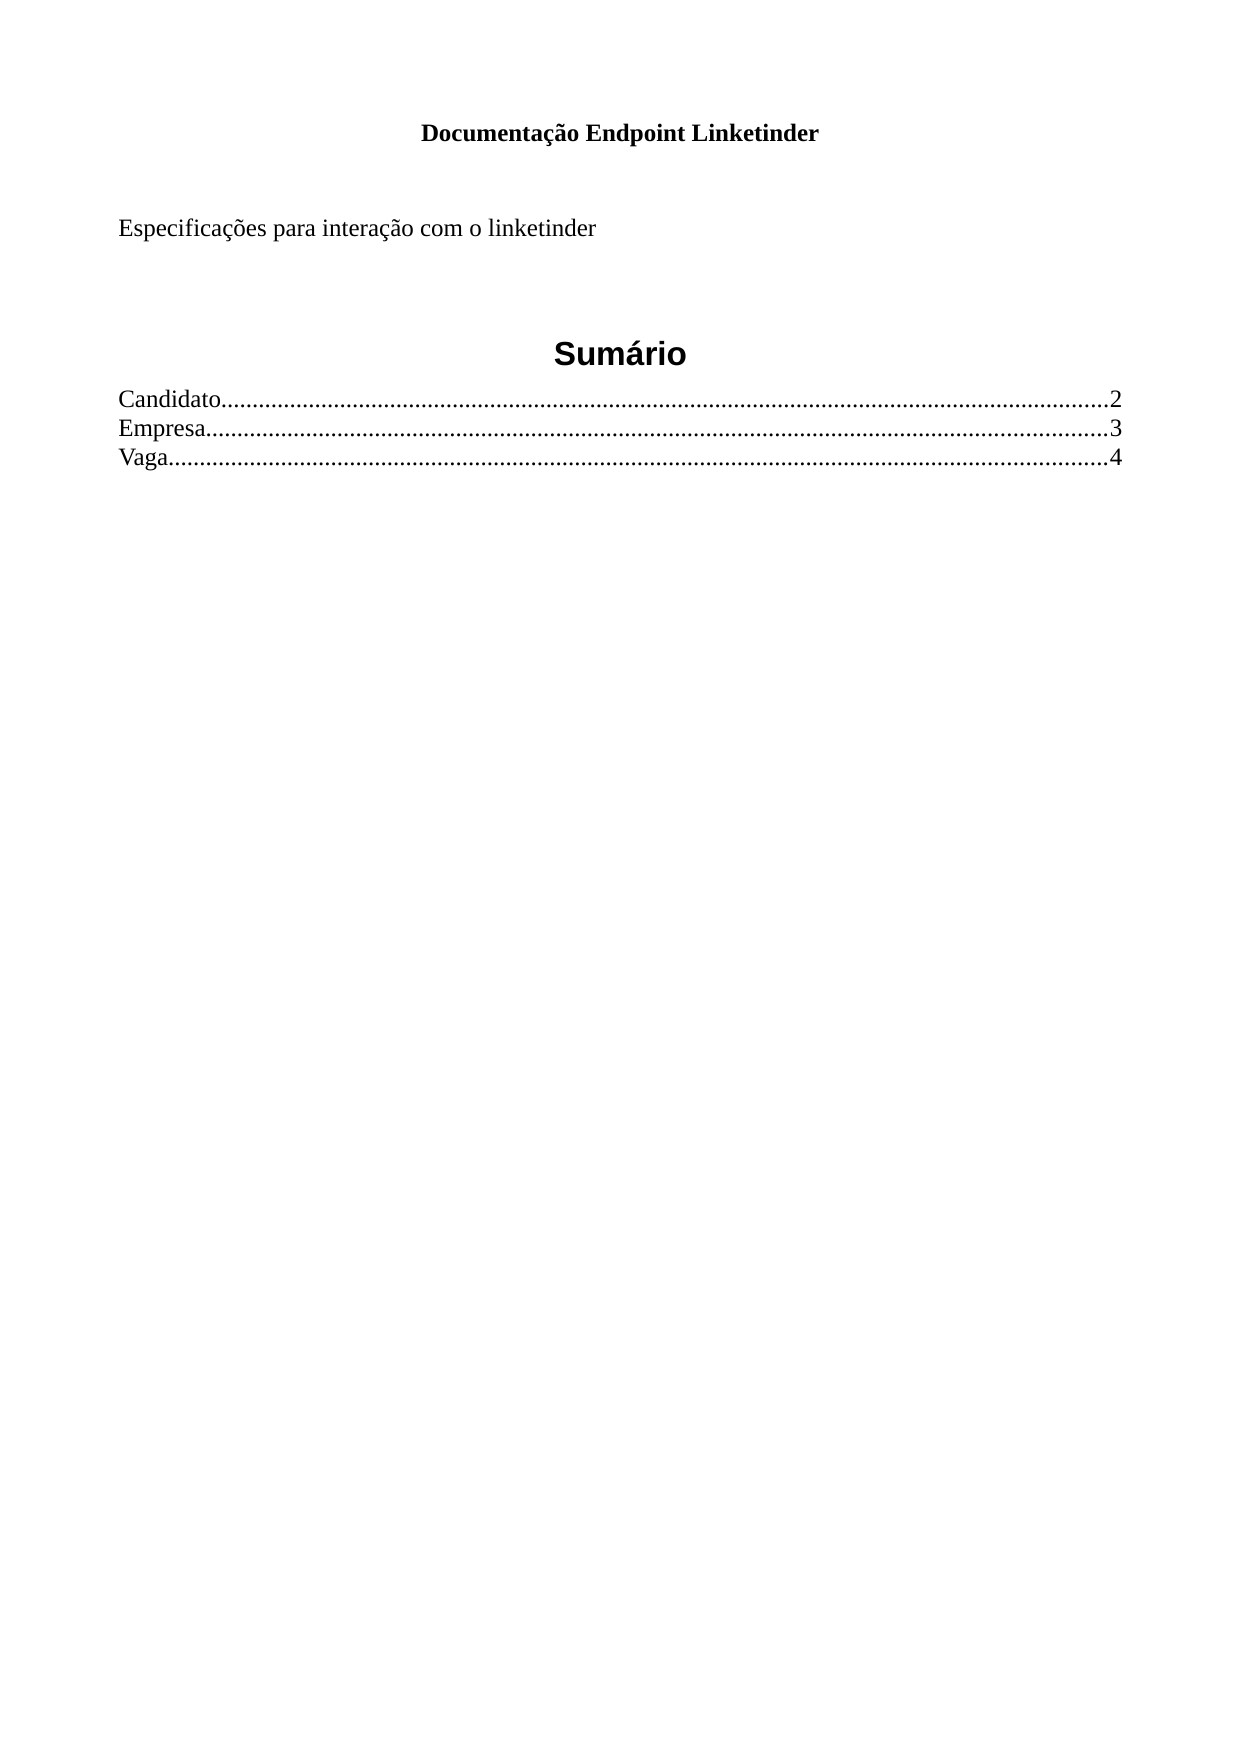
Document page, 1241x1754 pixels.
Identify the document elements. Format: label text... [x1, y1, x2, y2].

text Especificações para interação com o linketinder [118, 213, 1122, 242]
text Candidato 2 [118, 384, 1122, 413]
text Vaga 4 [118, 442, 1122, 471]
subtitle Sumário [118, 333, 1122, 372]
text Documentação Endpoint Linketinder [118, 118, 1122, 147]
text Empresa 3 [118, 413, 1122, 442]
